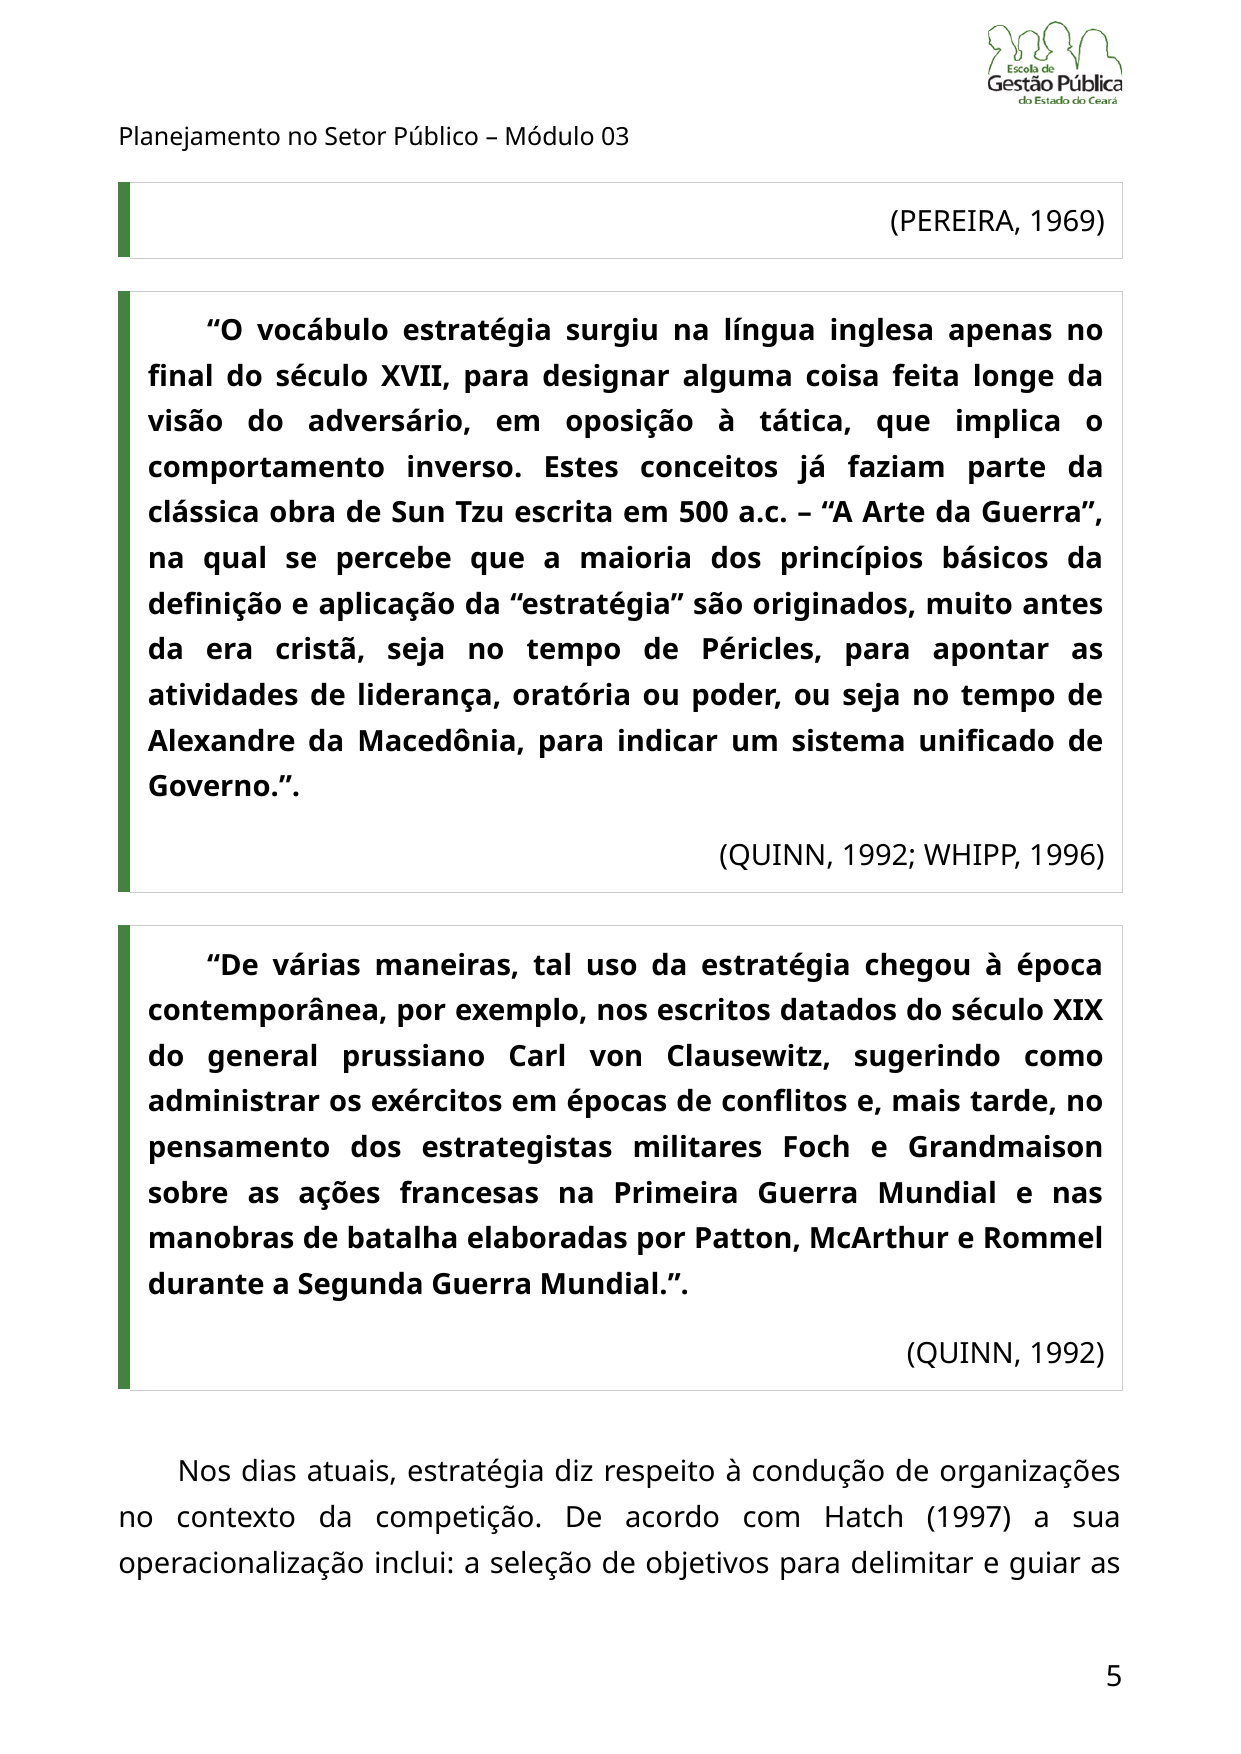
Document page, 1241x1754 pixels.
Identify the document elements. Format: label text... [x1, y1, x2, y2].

table_header “O vocábulo estratégia surgiu na língua inglesa apenas no final do século XVII, para designar alguma coisa feita longe da visão do adversário, em oposição à tática, que implica o comportamento inverso. Estes conceitos já faziam parte da clássica obra de Sun Tzu escrita em 500 a.c. – “A Arte da Guerra”, na qual se percebe que a maioria dos princípios básicos da definição e aplicação da “estratégia” são originados, muito antes da era cristã, seja no tempo de Péricles, para apontar as atividades de liderança, oratória ou poder, ou seja no tempo de Alexandre da Macedônia, para indicar um sistema unificado de Governo.”. (QUINN, 1992; WHIPP, 1996) [130, 292, 1122, 892]
table_header [118, 925, 130, 1389]
picture [118, 21, 1123, 104]
table_header [118, 291, 130, 892]
text Nos dias atuais, estratégia diz respeito à condução de organizações no contexto da competição. De acordo com Hatch (1997) a sua operacionalização inclui: a seleção de objetivos para delimitar e guiar as [118, 1451, 1122, 1582]
table_header “De várias maneiras, tal uso da estratégia chegou à época contemporânea, por exemplo, nos escritos datados do século XIX do general prussiano Carl von Clausewitz, sugerindo como administrar os exércitos em épocas de conflitos e, mais tarde, no pensamento dos estrategistas militares Foch e Grandmaison sobre as ações francesas na Primeira Guerra Mundial e nas manobras de batalha elaboradas por Patton, McArthur e Rommel durante a Segunda Guerra Mundial.”. (QUINN, 1992) [130, 926, 1122, 1389]
table_header (PEREIRA, 1969) [130, 183, 1122, 257]
table_header [118, 182, 130, 257]
